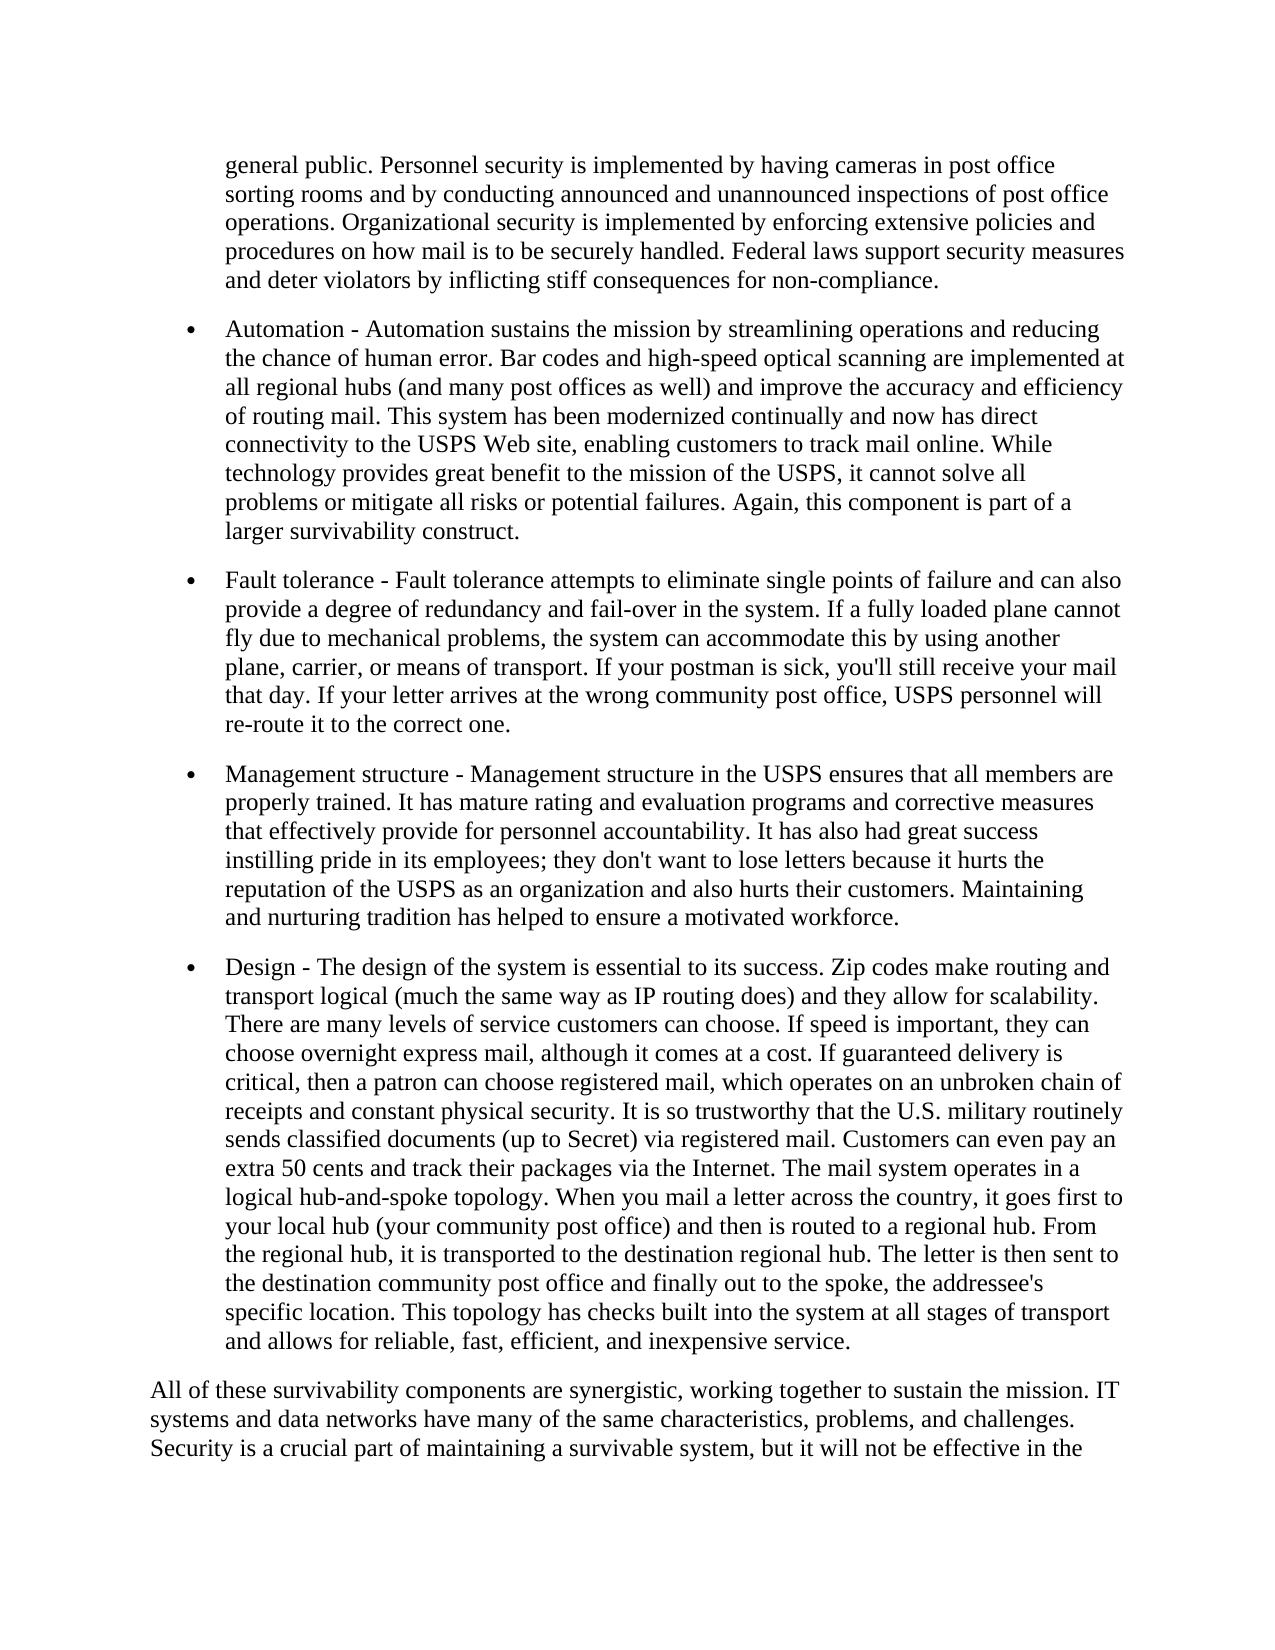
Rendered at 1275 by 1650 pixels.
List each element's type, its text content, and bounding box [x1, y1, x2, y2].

list Automation - Automation sustains the mission by streamlining operations and reducing the chance of human error. Bar codes and high-speed optical scanning are implemented at all regional hubs (and many post offices as well) and improve the accuracy and efficiency of routing mail. This system has been modernized continually and now has direct connectivity to the USPS Web site, enabling customers to track mail online. While technology provides great benefit to the mission of the USPS, it cannot solve all problems or mitigate all risks or potential failures. Again, this component is part of a larger survivability construct. [187, 314, 1125, 544]
list Fault tolerance - Fault tolerance attempts to eliminate single points of failure and can also provide a degree of redundancy and fail-over in the system. If a fully loaded plane cannot fly due to mechanical problems, the system can accommodate this by using another plane, carrier, or means of transport. If your postman is sick, you'll still receive your mail that day. If your letter arrives at the wrong community post office, USPS personnel will re-route it to the correct one. [187, 565, 1125, 738]
text All of these survivability components are synergistic, working together to sustain the mission. IT systems and data networks have many of the same characteristics, problems, and challenges. Security is a crucial part of maintaining a survivable system, but it will not be effective in the [150, 1375, 1125, 1462]
list Management structure - Management structure in the USPS ensures that all members are properly trained. It has mature rating and evaluation programs and corrective measures that effectively provide for personnel accountability. It has also had great success instilling pride in its employees; they don't want to lose letters because it hurts the reputation of the USPS as an organization and also hurts their customers. Maintaining and nurturing tradition has helped to ensure a motivated workforce. [187, 759, 1125, 931]
list general public. Personnel security is implemented by having cameras in post office sorting rooms and by conducting announced and unannounced inspections of post office operations. Organizational security is implemented by enforcing extensive policies and procedures on how mail is to be securely handled. Federal laws support security measures and deter violators by inflicting stiff consequences for non-compliance. [187, 150, 1125, 294]
list Design - The design of the system is essential to its success. Zip codes make routing and transport logical (much the same way as IP routing does) and they allow for scalability. There are many levels of service customers can choose. If speed is important, they can choose overnight express mail, although it comes at a cost. If guaranteed delivery is critical, then a patron can choose registered mail, which operates on an unbroken chain of receipts and constant physical security. It is so trustworthy that the U.S. military routinely sends classified documents (up to Secret) via registered mail. Customers can even pay an extra 50 cents and track their packages via the Internet. The mail system operates in a logical hub-and-spoke topology. When you mail a letter across the country, it goes first to your local hub (your community post office) and then is routed to a regional hub. From the regional hub, it is transported to the destination regional hub. The letter is then sent to the destination community post office and finally out to the spoke, the addressee's specific location. This topology has checks built into the system at all stages of transport and allows for reliable, fast, efficient, and inexpensive service. [187, 952, 1125, 1354]
